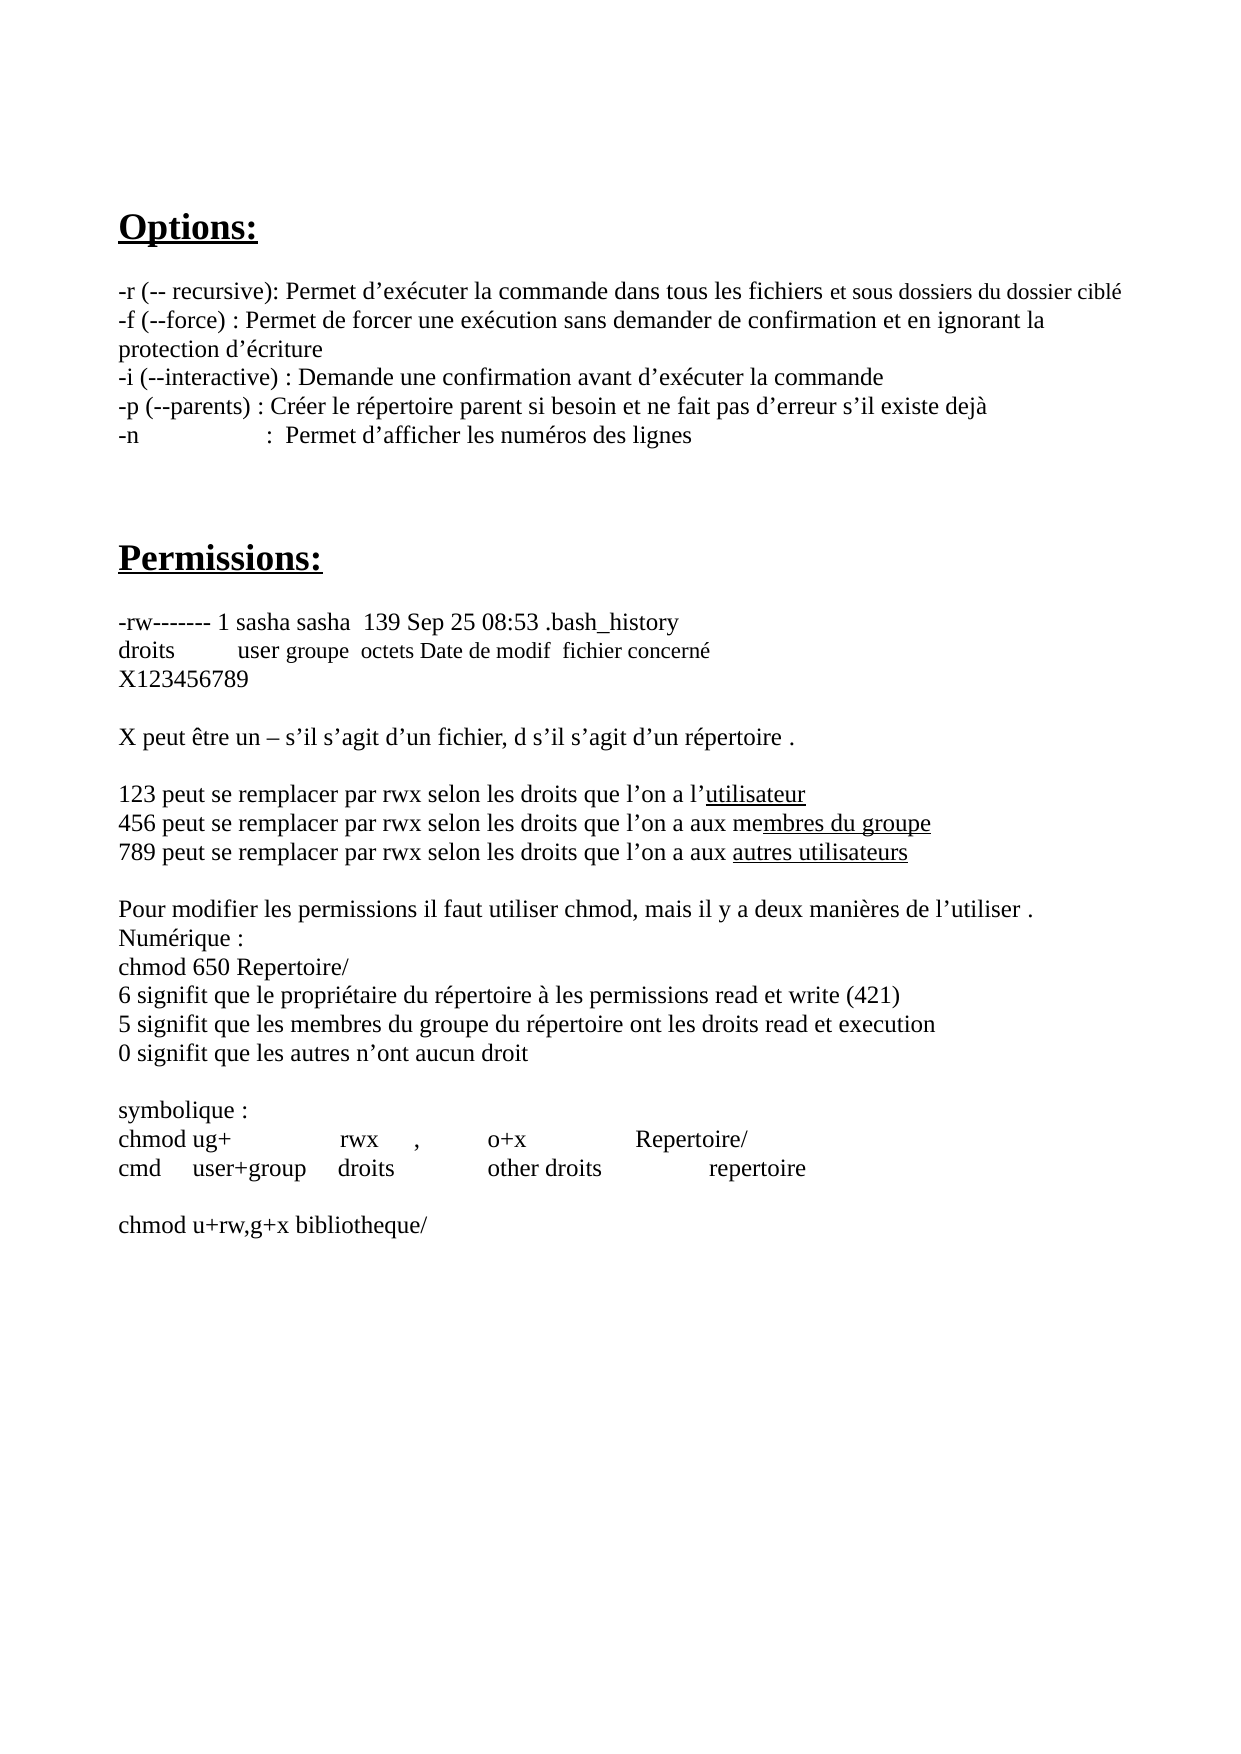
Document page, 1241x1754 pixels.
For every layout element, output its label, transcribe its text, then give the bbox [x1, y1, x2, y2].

text Pour modifier les permissions il faut utiliser chmod, mais il y a deux manières de l’utiliser . [118, 894, 1122, 923]
text Permissions: [118, 535, 1122, 578]
text 789 peut se remplacer par rwx selon les droits que l’on a aux autres utilisateurs [118, 837, 1122, 866]
text Numérique : [118, 923, 1122, 952]
text -rw------- 1 sasha sasha 139 Sep 25 08:53 .bash_history [118, 607, 1122, 636]
text -n : Permet d’afficher les numéros des lignes [118, 420, 1122, 449]
text chmod ug+ rwx , o+x Repertoire/ [118, 1124, 1122, 1153]
text 0 signifit que les autres n’ont aucun droit [118, 1038, 1122, 1067]
text chmod u+rw,g+x bibliotheque/ [118, 1211, 1122, 1239]
text -r (-- recursive): Permet d’exécuter la commande dans tous les fichiers et sous dossiers du dossier ciblé [118, 276, 1122, 305]
text cmd user+group droits other droits repertoire [118, 1153, 1122, 1182]
text 456 peut se remplacer par rwx selon les droits que l’on a aux membres du groupe [118, 808, 1122, 837]
text symbolique : [118, 1096, 1122, 1124]
text droits user groupe octets Date de modif fichier concerné [118, 636, 1122, 664]
text X peut être un – s’il s’agit d’un fichier, d s’il s’agit d’un répertoire . [118, 722, 1122, 751]
text -f (--force) : Permet de forcer une exécution sans demander de confirmation et en ignorant la protection d’écriture [118, 305, 1122, 362]
text -p (--parents) : Créer le répertoire parent si besoin et ne fait pas d’erreur s’il existe dejà [118, 391, 1122, 420]
text chmod 650 Repertoire/ [118, 952, 1122, 981]
text Options: [118, 204, 1122, 247]
text 5 signifit que les membres du groupe du répertoire ont les droits read et execution [118, 1009, 1122, 1038]
text 123 peut se remplacer par rwx selon les droits que l’on a l’utilisateur [118, 779, 1122, 808]
text X123456789 [118, 664, 1122, 693]
text -i (--interactive) : Demande une confirmation avant d’exécuter la commande [118, 362, 1122, 391]
text 6 signifit que le propriétaire du répertoire à les permissions read et write (421) [118, 981, 1122, 1009]
